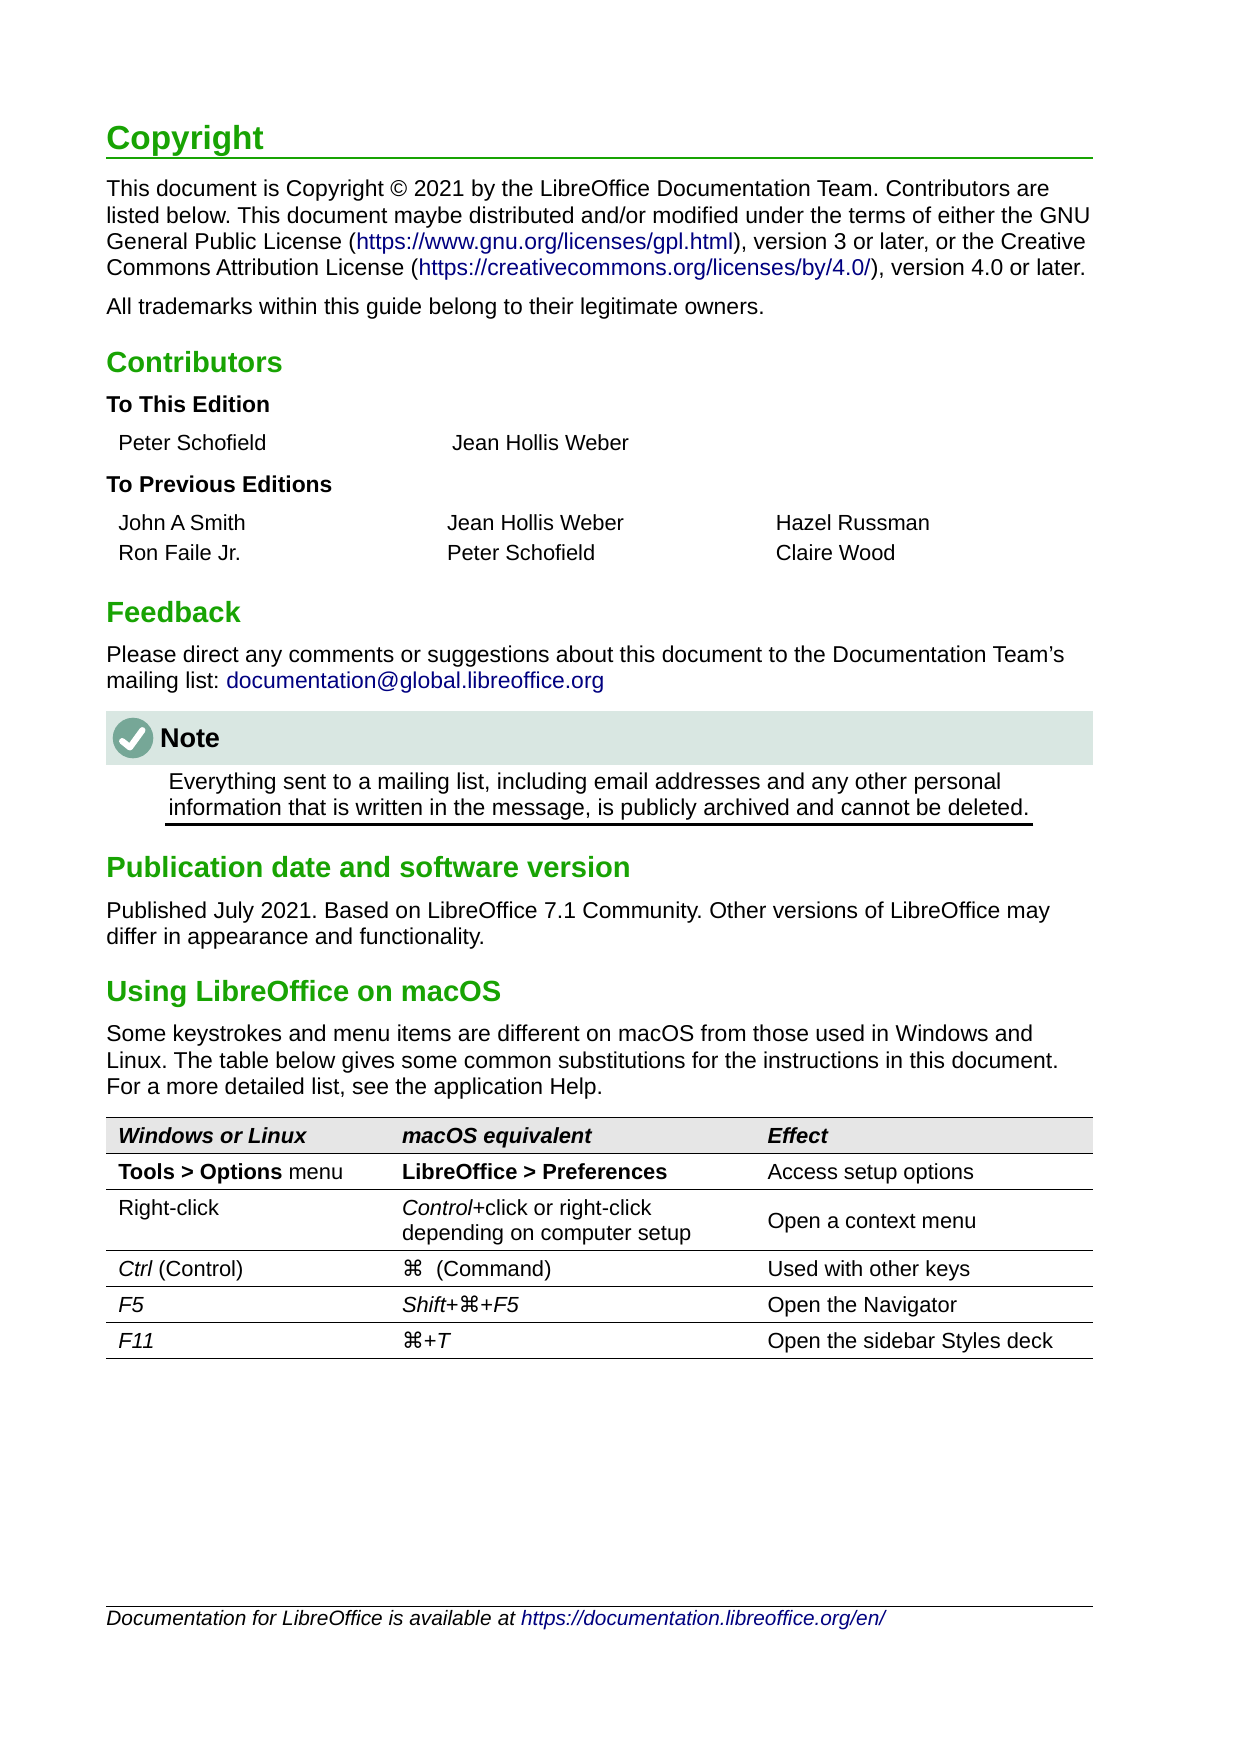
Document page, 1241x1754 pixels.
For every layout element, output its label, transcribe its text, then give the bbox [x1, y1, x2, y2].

table_cell Open the sidebar Styles deck [756, 1323, 1093, 1358]
subtitle Publication date and software version [106, 851, 1093, 884]
table_cell Control+click or right-click depending on computer setup [390, 1190, 756, 1250]
table_cell Ron Faile Jr. [106, 540, 435, 570]
table_cell F11 [106, 1323, 390, 1358]
table_cell Open the Navigator [756, 1287, 1093, 1322]
table_header Hazel Russman [764, 510, 1093, 540]
table_cell F5 [106, 1287, 390, 1322]
table_cell Used with other keys [756, 1251, 1093, 1286]
table_cell Claire Wood [764, 540, 1093, 570]
text Everything sent to a mailing list, including email addresses and any other personal information that is written in the message, is publicly archived and cannot be deleted. [165, 765, 1033, 823]
table_cell LibreOffice > Preferences [390, 1154, 756, 1189]
table_cell Peter Schofield [435, 540, 764, 570]
table_cell Right-click [106, 1190, 390, 1250]
text To Previous Editions [106, 471, 1093, 497]
table_cell Access setup options [756, 1154, 1093, 1189]
subtitle Copyright [106, 118, 1093, 157]
text This document is Copyright © 2021 by the LibreOffice Documentation Team. Contributors are listed below. This document maybe distributed and/or modified under the terms of either the GNU General Public License (https://www.gnu.org/licenses/gpl.html), version 3 or later, or the Creative Commons Attribution License (https://creativecommons.org/licenses/by/4.0/), version 4.0 or later. [106, 175, 1093, 281]
subtitle Using LibreOffice on macOS [106, 974, 1093, 1008]
table_header Jean Hollis Weber [435, 510, 764, 540]
table_cell ⌘+T [390, 1323, 756, 1358]
table_cell Tools > Options menu [106, 1154, 390, 1189]
table_header Jean Hollis Weber [440, 430, 766, 459]
text Please direct any comments or suggestions about this document to the Documentation Team’s mailing list: documentation@global.libreoffice.org [106, 641, 1093, 693]
text To This Edition [106, 391, 1093, 417]
table_cell Shift+⌘+F5 [390, 1287, 756, 1322]
text Some keystrokes and menu items are different on macOS from those used in Windows and Linux. The table below gives some common substitutions for the instructions in this document. For a more detailed list, see the application Help. [106, 1020, 1093, 1099]
table_header Peter Schofield [106, 430, 440, 459]
table_cell ⌘ (Command) [390, 1251, 756, 1286]
text Published July 2021. Based on LibreOffice 7.1 Community. Other versions of LibreOffice may differ in appearance and functionality. [106, 897, 1093, 949]
subtitle Contributors [106, 344, 1093, 378]
table_header macOS equivalent [390, 1118, 756, 1153]
table_cell Ctrl (Control) [106, 1251, 390, 1286]
table_header [766, 430, 1093, 459]
table_header Effect [756, 1118, 1093, 1153]
subtitle Feedback [106, 595, 1093, 628]
subtitle Note [106, 711, 1093, 765]
table_header Windows or Linux [106, 1118, 390, 1153]
table_cell Open a context menu [756, 1190, 1093, 1250]
table_header John A Smith [106, 510, 435, 540]
text All trademarks within this guide belong to their legitimate owners. [106, 293, 1093, 319]
